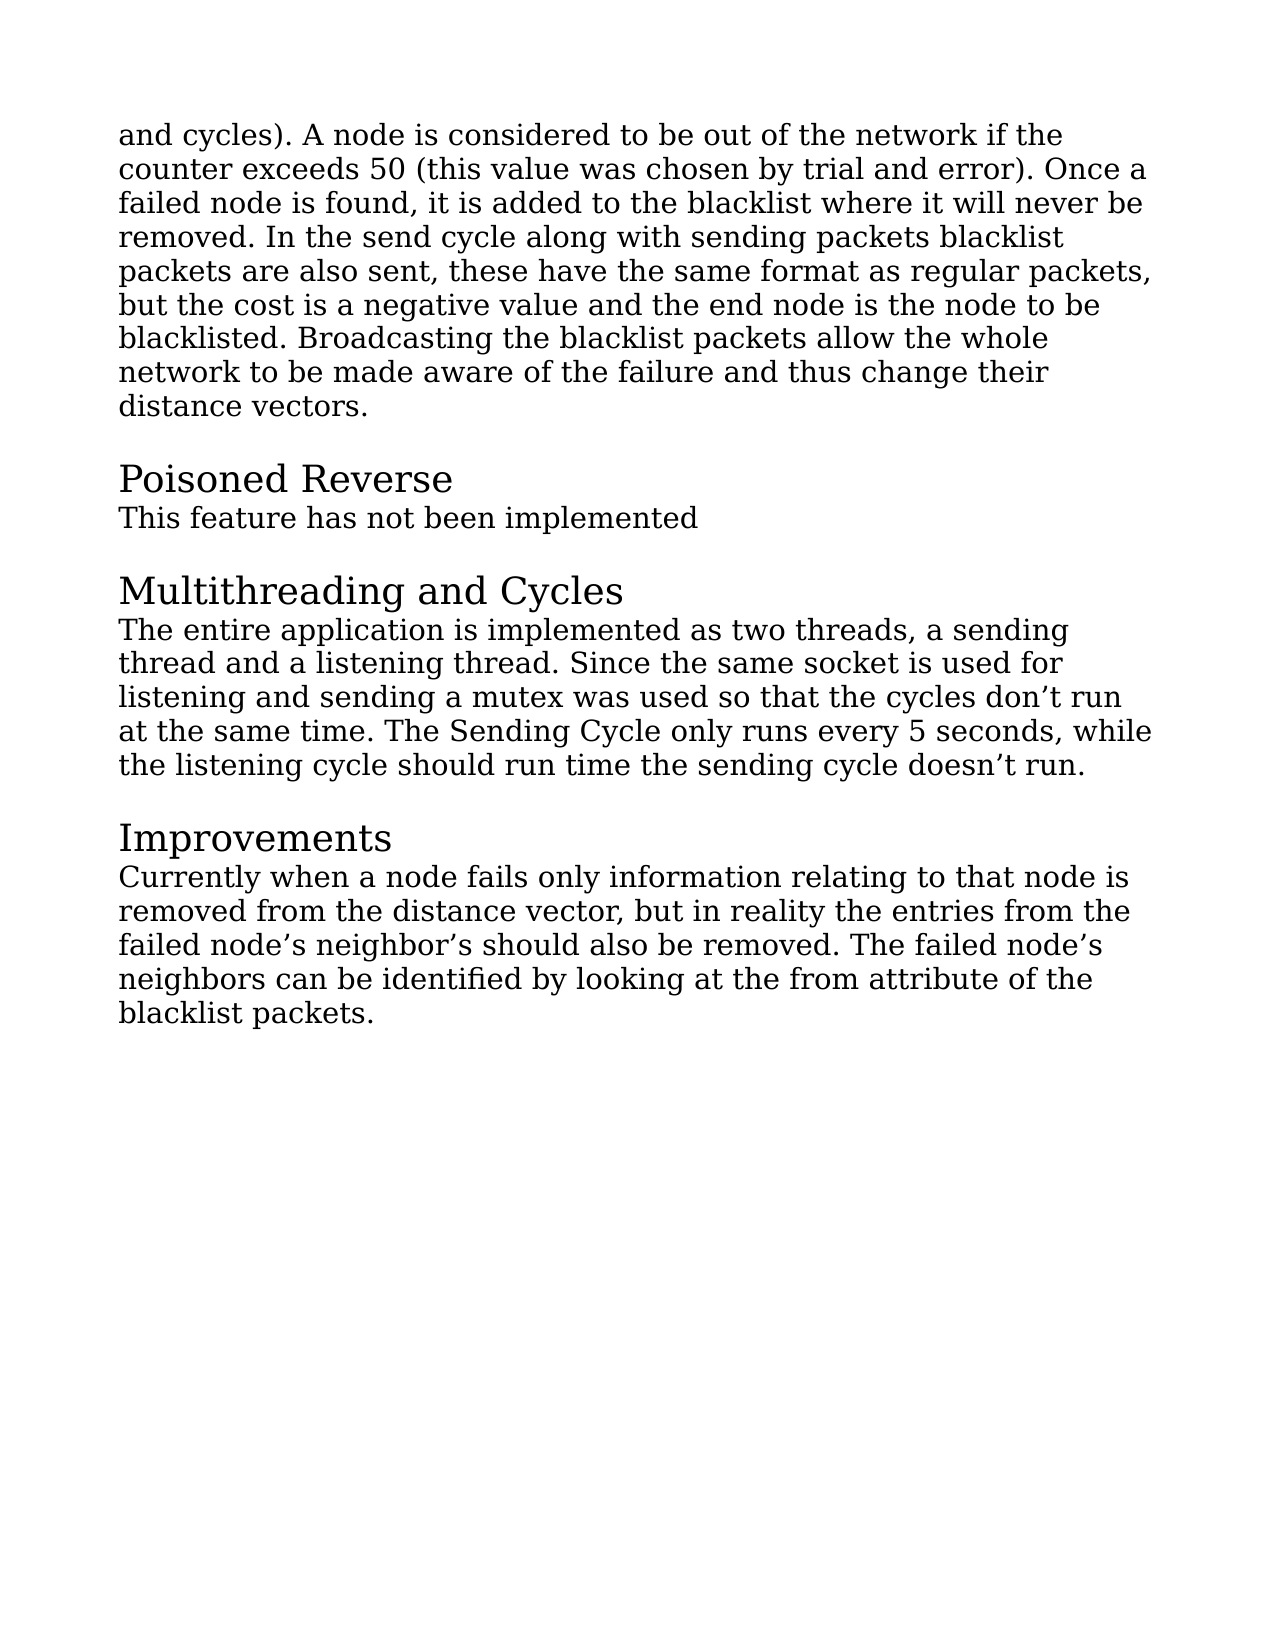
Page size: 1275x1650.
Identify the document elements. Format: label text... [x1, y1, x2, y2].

text Multithreading and Cycles [118, 569, 1157, 613]
text The entire application is implemented as two threads, a sending thread and a listening thread. Since the same socket is used for listening and sending a mutex was used so that the cycles don’t run at the same time. The Sending Cycle only runs every 5 seconds, while the listening cycle should run time the sending cycle doesn’t run. [118, 613, 1157, 783]
text This feature has not been implemented [118, 501, 1157, 535]
text Poisoned Reverse [118, 458, 1157, 501]
text and cycles). A node is considered to be out of the network if the counter exceeds 50 (this value was chosen by trial and error). Once a failed node is found, it is added to the blacklist where it will never be removed. In the send cycle along with sending packets blacklist packets are also sent, these have the same format as regular packets, but the cost is a negative value and the end node is the node to be blacklisted. Broadcasting the blacklist packets allow the whole network to be made aware of the failure and thus change their distance vectors. [118, 118, 1157, 424]
text Currently when a node fails only information relating to that node is removed from the distance vector, but in reality the entries from the failed node’s neighbor’s should also be removed. The failed node’s neighbors can be identified by looking at the from attribute of the blacklist packets. [118, 860, 1157, 1030]
text Improvements [118, 817, 1157, 860]
